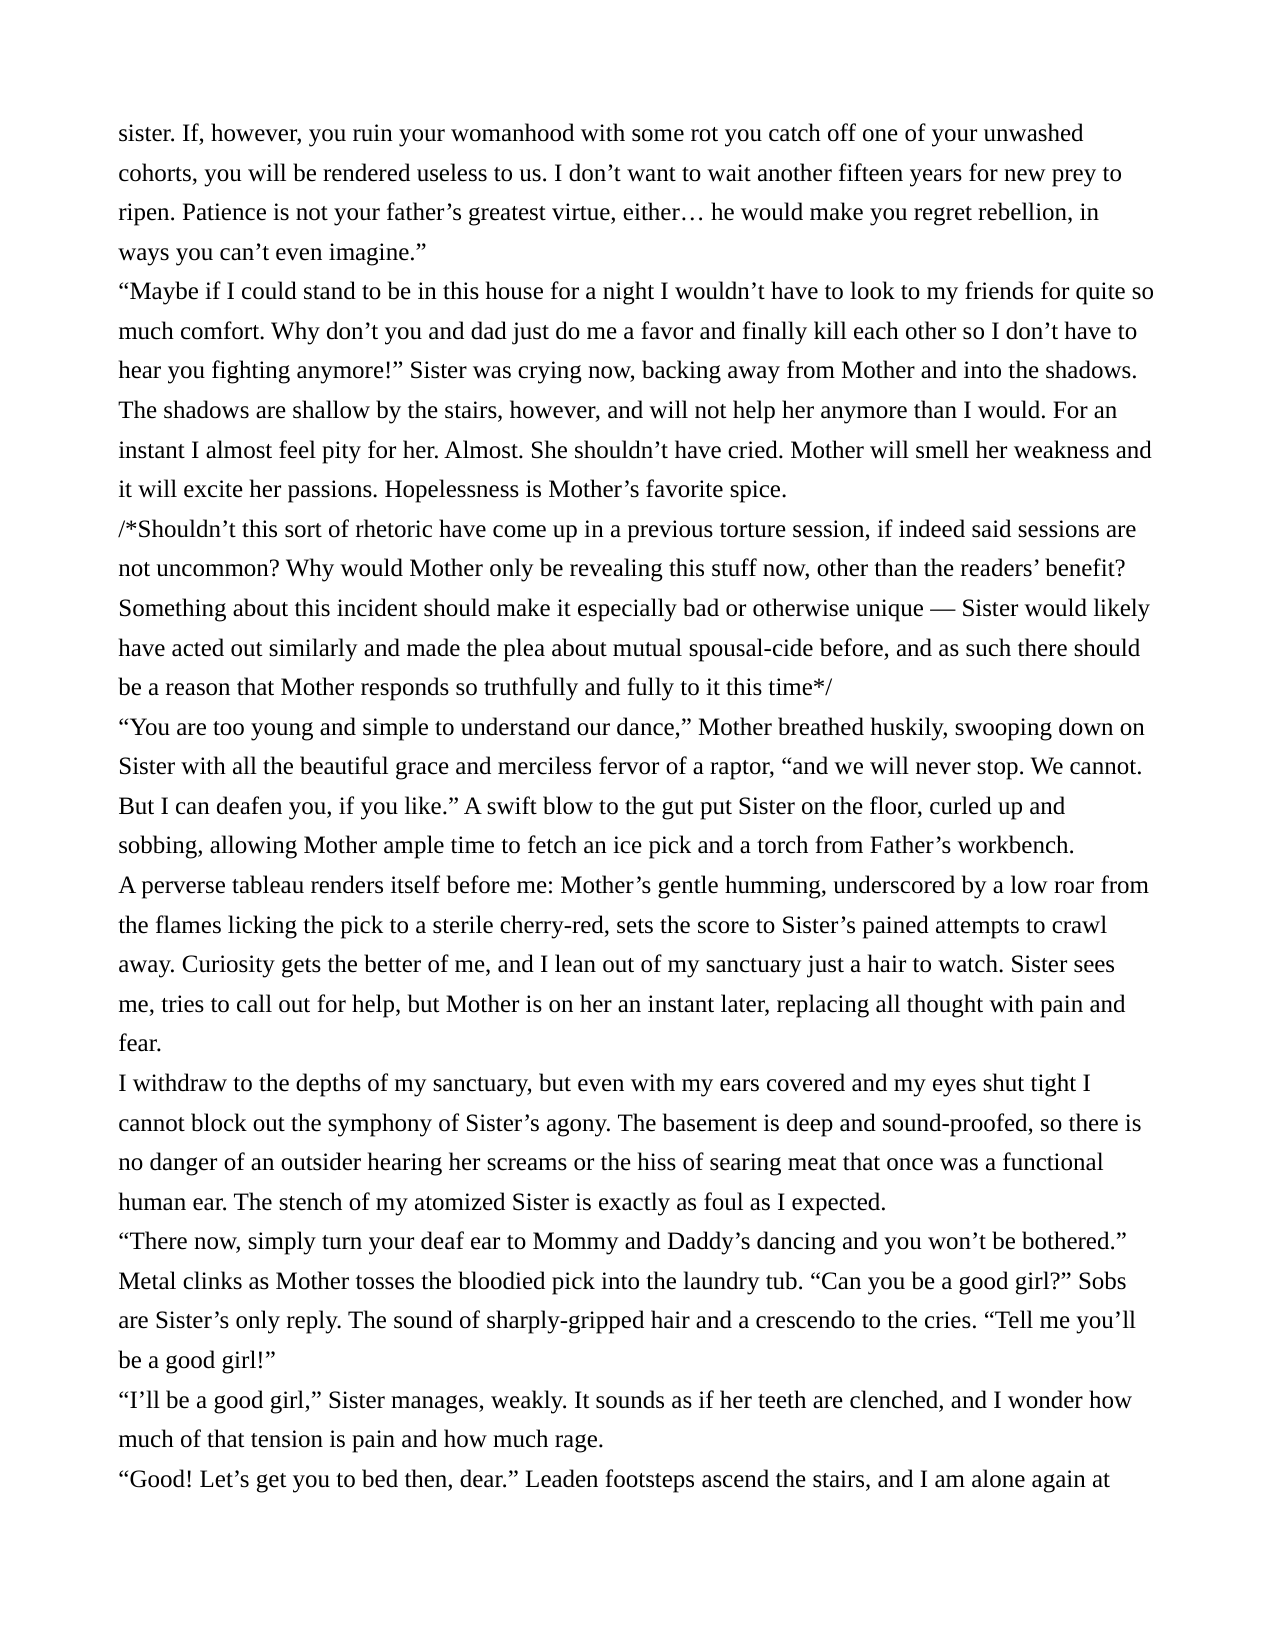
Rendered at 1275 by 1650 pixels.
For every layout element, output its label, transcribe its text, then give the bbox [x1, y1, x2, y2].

text sister. If, however, you ruin your womanhood with some rot you catch off one of your unwashed cohorts, you will be rendered useless to us. I don’t want to wait another fifteen years for new prey to ripen. Patience is not your father’s greatest virtue, either… he would make you regret rebellion, in ways you can’t even imagine.” [118, 118, 1157, 266]
text “Maybe if I could stand to be in this house for a night I wouldn’t have to look to my friends for quite so much comfort. Why don’t you and dad just do me a favor and finally kill each other so I don’t have to hear you fighting anymore!” Sister was crying now, backing away from Mother and into the shadows. The shadows are shallow by the stairs, however, and will not help her anymore than I would. For an instant I almost feel pity for her. Almost. She shouldn’t have cried. Mother will smell her weakness and it will excite her passions. Hopelessness is Mother’s favorite spice. [118, 276, 1157, 503]
text “I’ll be a good girl,” Sister manages, weakly. It sounds as if her teeth are clenched, and I wonder how much of that tension is pain and how much rage. [118, 1385, 1157, 1453]
text /*Shouldn’t this sort of rhetoric have come up in a previous torture session, if indeed said sessions are not uncommon? Why would Mother only be revealing this stuff now, other than the readers’ benefit? Something about this incident should make it especially bad or otherwise unique — Sister would likely have acted out similarly and made the plea about mutual spousal-cide before, and as such there should be a reason that Mother responds so truthfully and fully to it this time*/ [118, 514, 1157, 701]
text “You are too young and simple to understand our dance,” Mother breathed huskily, swooping down on Sister with all the beautiful grace and merciless fervor of a raptor, “and we will never stop. We cannot. But I can deafen you, if you like.” A swift blow to the gut put Sister on the floor, curled up and sobbing, allowing Mother ample time to fetch an ice pick and a torch from Father’s workbench. [118, 712, 1157, 859]
text I withdraw to the depths of my sanctuary, but even with my ears covered and my eyes shut tight I cannot block out the symphony of Sister’s agony. The basement is deep and sound-proofed, so there is no danger of an outsider hearing her screams or the hiss of searing meat that once was a functional human ear. The stench of my atomized Sister is exactly as foul as I expected. [118, 1068, 1157, 1216]
text “Good! Let’s get you to bed then, dear.” Leaden footsteps ascend the stairs, and I am alone again at [118, 1464, 1157, 1493]
text “There now, simply turn your deaf ear to Mommy and Daddy’s dancing and you won’t be bothered.” Metal clinks as Mother tosses the bloodied pick into the laundry tub. “Can you be a good girl?” Sobs are Sister’s only reply. The sound of sharply-gripped hair and a crescendo to the cries. “Tell me you’ll be a good girl!” [118, 1226, 1157, 1374]
text A perverse tableau renders itself before me: Mother’s gentle humming, underscored by a low roar from the flames licking the pick to a sterile cherry-red, sets the score to Sister’s pained attempts to crawl away. Curiosity gets the better of me, and I lean out of my sanctuary just a hair to watch. Sister sees me, tries to call out for help, but Mother is on her an instant later, replacing all thought with pain and fear. [118, 870, 1157, 1057]
